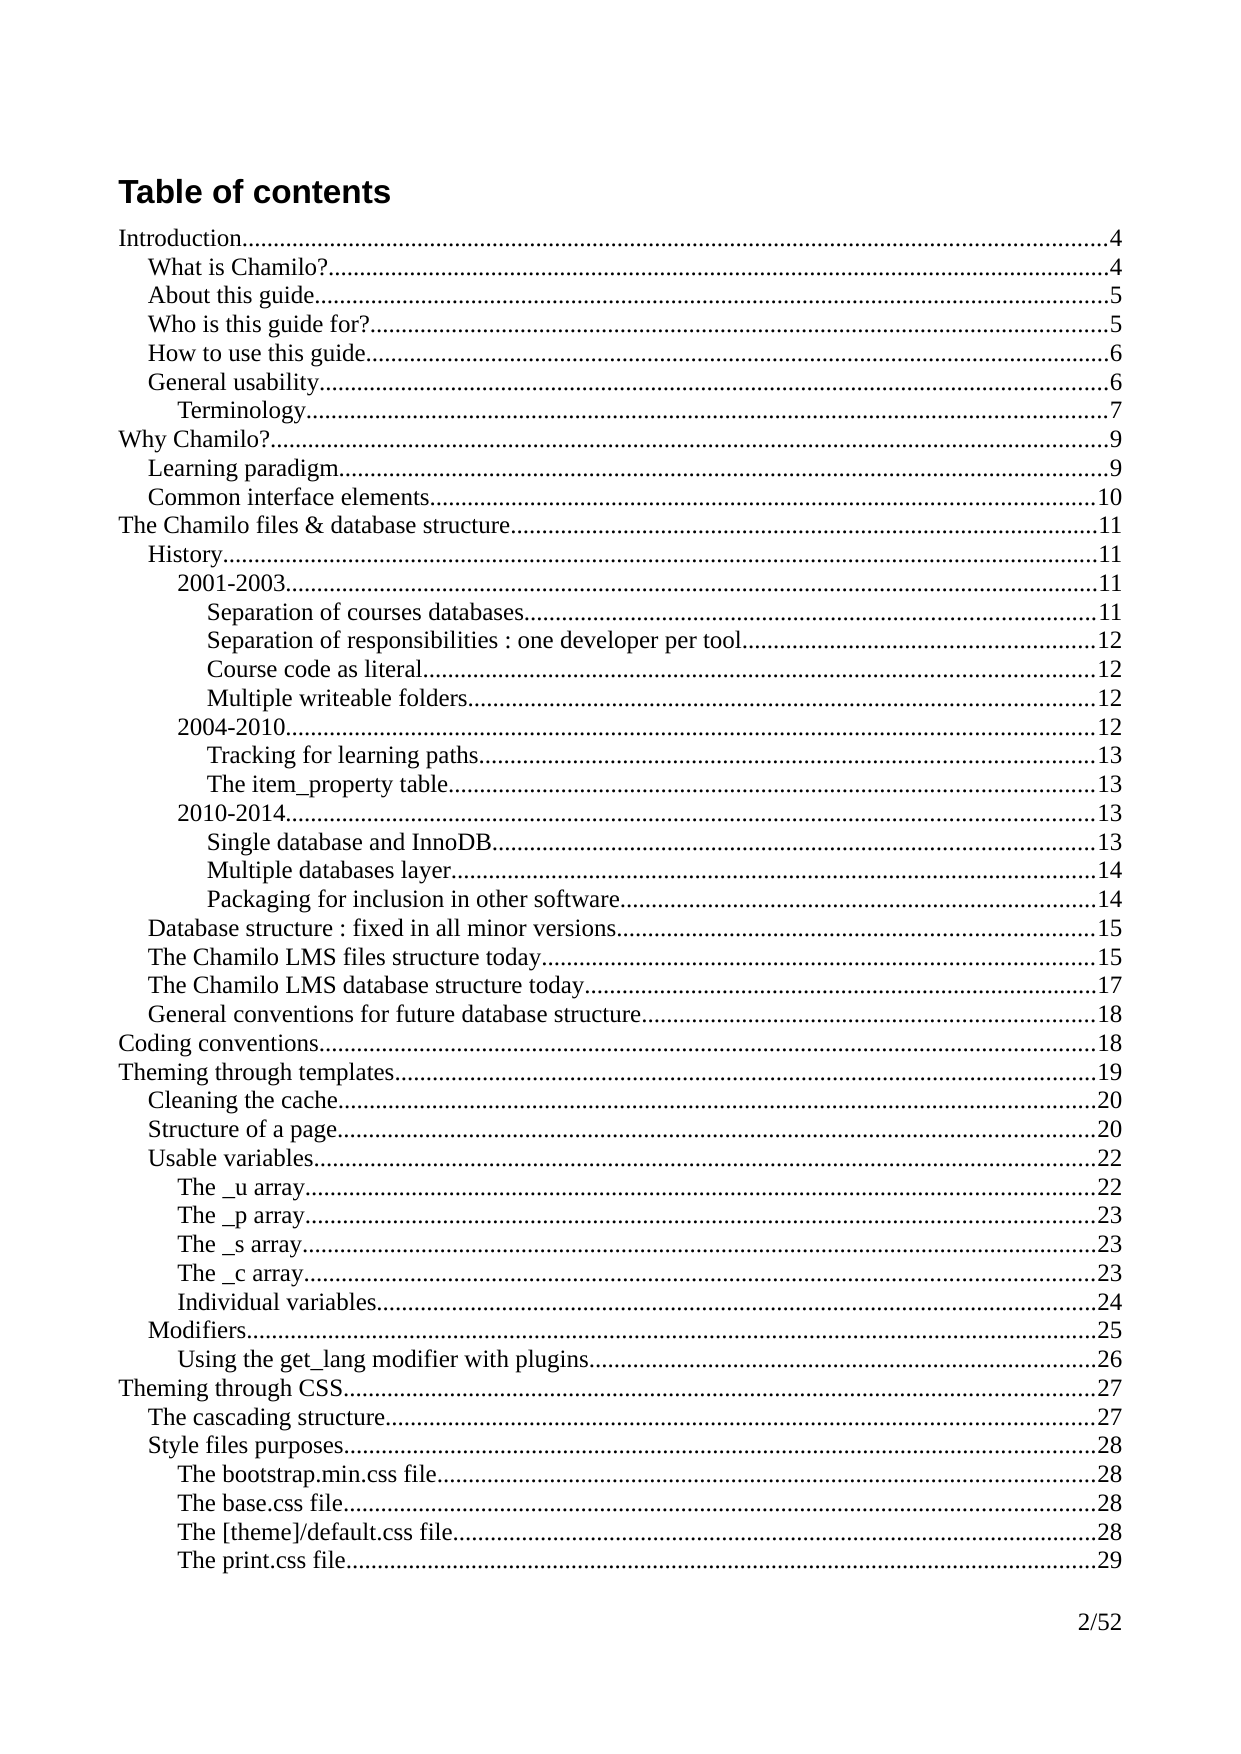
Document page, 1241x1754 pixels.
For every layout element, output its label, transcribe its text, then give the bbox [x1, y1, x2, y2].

text Multiple databases layer 14 [207, 855, 1122, 884]
text The _u array 22 [177, 1172, 1122, 1200]
text Learning paradigm 9 [148, 453, 1122, 482]
text What is Chamilo? 4 [148, 252, 1122, 280]
subtitle Table of contents [118, 172, 1122, 210]
text Introduction 4 [118, 223, 1122, 252]
text 2010-2014 13 [177, 798, 1122, 827]
text Separation of courses databases 11 [207, 597, 1122, 625]
text Modifiers 25 [148, 1315, 1122, 1344]
text Style files purposes 28 [148, 1430, 1122, 1459]
text Individual variables 24 [177, 1287, 1122, 1315]
text Course code as literal 12 [207, 654, 1122, 683]
text The cascading structure 27 [148, 1402, 1122, 1430]
text 2004-2010 12 [177, 712, 1122, 740]
text The _c array 23 [177, 1258, 1122, 1287]
text General usability 6 [148, 367, 1122, 395]
text How to use this guide 6 [148, 338, 1122, 367]
text The _p array 23 [177, 1200, 1122, 1229]
text General conventions for future database structure 18 [148, 999, 1122, 1028]
text Theming through templates 19 [118, 1057, 1122, 1085]
text The bootstrap.min.css file 28 [177, 1459, 1122, 1488]
text The item_property table 13 [207, 769, 1122, 798]
text Cleaning the cache 20 [148, 1085, 1122, 1114]
text Database structure : fixed in all minor versions 15 [148, 913, 1122, 942]
text Theming through CSS 27 [118, 1373, 1122, 1402]
text Packaging for inclusion in other software 14 [207, 884, 1122, 913]
text Multiple writeable folders 12 [207, 683, 1122, 712]
text Tracking for learning paths 13 [207, 740, 1122, 769]
text Why Chamilo? 9 [118, 424, 1122, 453]
text Who is this guide for? 5 [148, 309, 1122, 338]
text The Chamilo LMS database structure today 17 [148, 970, 1122, 999]
text The Chamilo LMS files structure today 15 [148, 942, 1122, 970]
text Structure of a page 20 [148, 1114, 1122, 1143]
text The _s array 23 [177, 1229, 1122, 1258]
text The [theme]/default.css file 28 [177, 1517, 1122, 1545]
text Separation of responsibilities : one developer per tool 12 [207, 625, 1122, 654]
text Usable variables 22 [148, 1143, 1122, 1172]
text Terminology 7 [177, 395, 1122, 424]
text The Chamilo files & database structure 11 [118, 510, 1122, 539]
text About this guide 5 [148, 280, 1122, 309]
text Common interface elements 10 [148, 482, 1122, 510]
text 2001-2003 11 [177, 568, 1122, 597]
text Single database and InnoDB 13 [207, 827, 1122, 855]
text Using the get_lang modifier with plugins 26 [177, 1344, 1122, 1373]
text Coding conventions 18 [118, 1028, 1122, 1057]
text The print.css file 29 [177, 1545, 1122, 1574]
text History 11 [148, 539, 1122, 568]
text The base.css file 28 [177, 1488, 1122, 1517]
